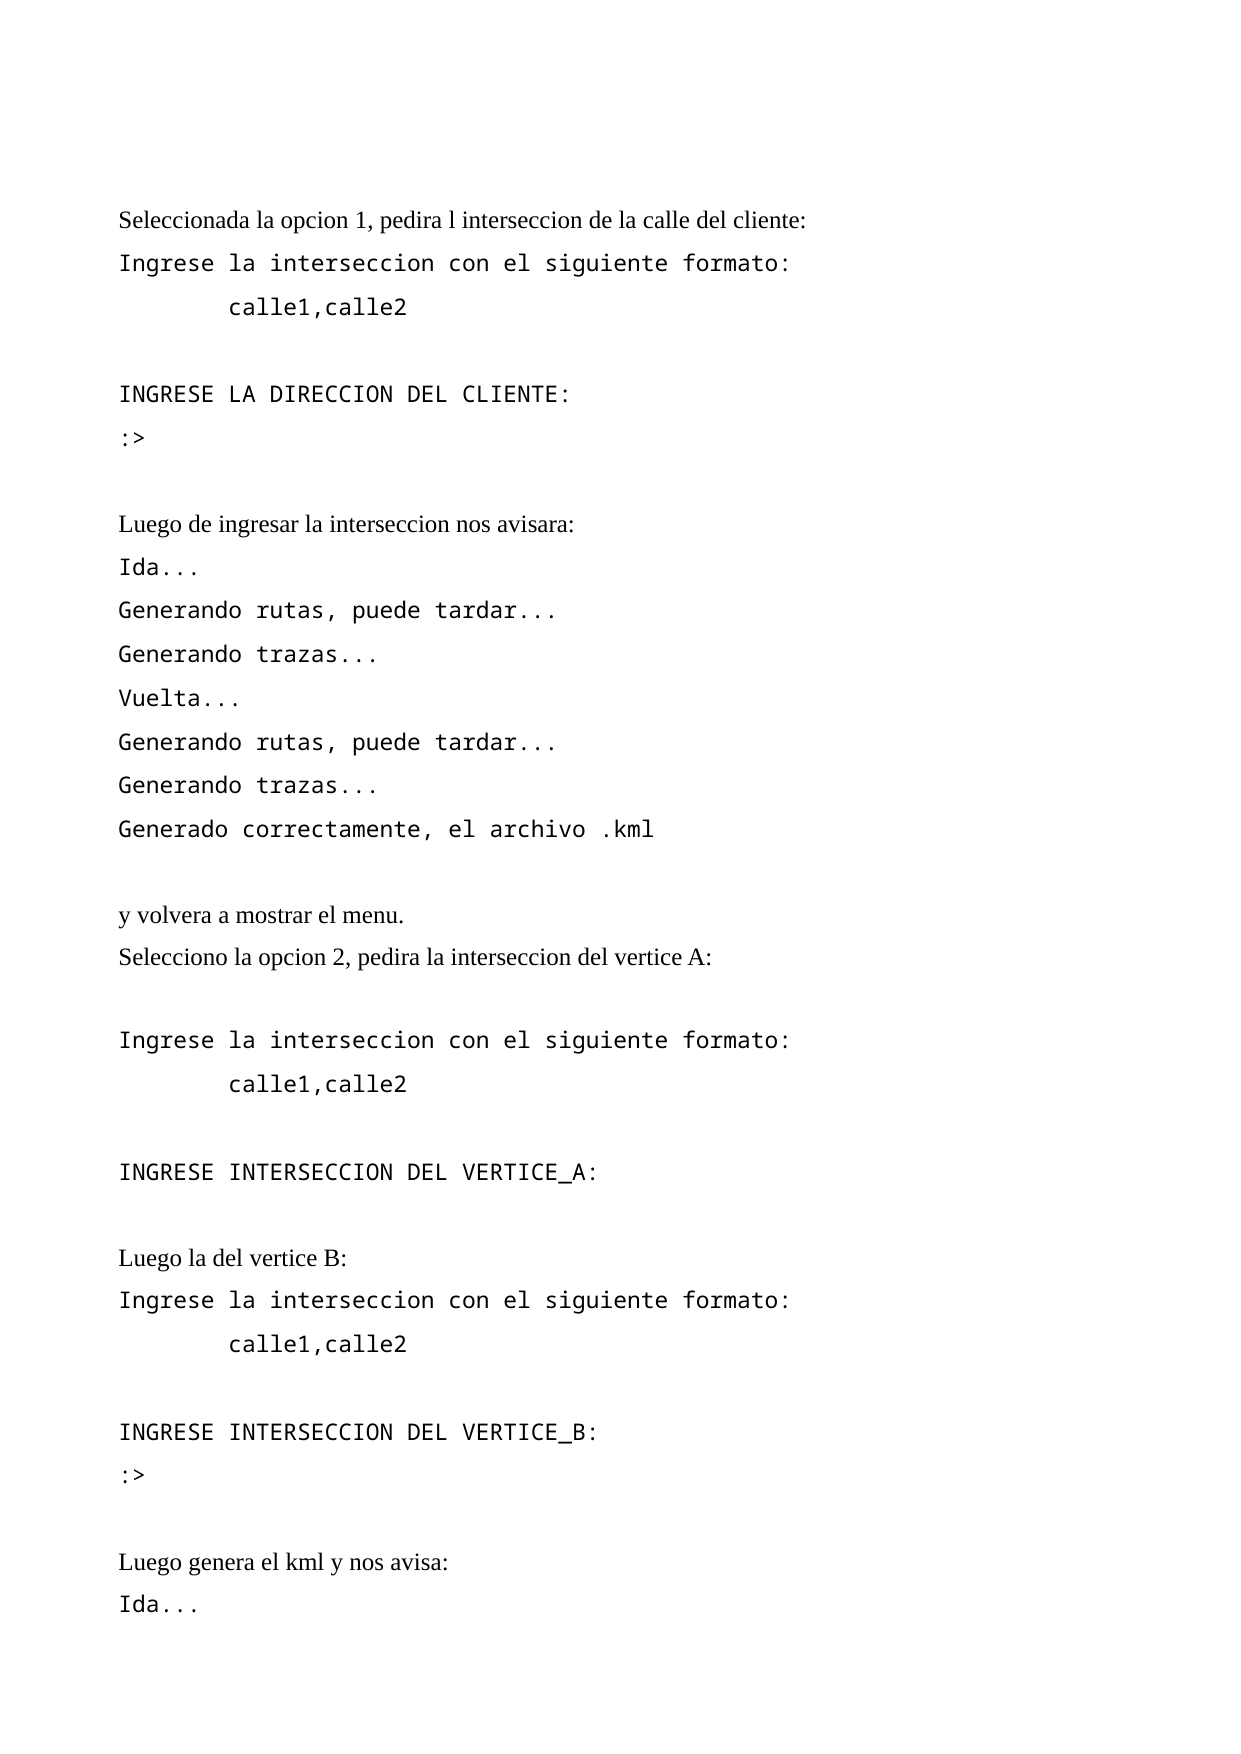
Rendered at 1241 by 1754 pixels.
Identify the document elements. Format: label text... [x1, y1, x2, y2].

text INGRESE INTERSECCION DEL VERTICE_A: [118, 1156, 1122, 1187]
text Generando rutas, puede tardar... [118, 594, 1122, 626]
text Ida... [118, 1588, 1122, 1619]
text INGRESE LA DIRECCION DEL CLIENTE: [118, 378, 1122, 409]
text Ingrese la interseccion con el siguiente formato: [118, 1024, 1122, 1056]
text :> [118, 422, 1122, 453]
text Generando trazas... [118, 769, 1122, 801]
text calle1,calle2 [118, 1328, 1122, 1359]
text :> [118, 1459, 1122, 1491]
text Ida... [118, 551, 1122, 582]
text Seleccionada la opcion 1, pedira l interseccion de la calle del cliente: [118, 206, 1122, 234]
text Ingrese la interseccion con el siguiente formato: [118, 1284, 1122, 1316]
text Vuelta... [118, 682, 1122, 713]
text y volvera a mostrar el menu. [118, 901, 1122, 929]
text Generado correctamente, el archivo .kml [118, 813, 1122, 844]
text Selecciono la opcion 2, pedira la interseccion del vertice A: [118, 942, 1122, 971]
text Luego genera el kml y nos avisa: [118, 1547, 1122, 1576]
text INGRESE INTERSECCION DEL VERTICE_B: [118, 1416, 1122, 1447]
text Ingrese la interseccion con el siguiente formato: [118, 247, 1122, 278]
text calle1,calle2 [118, 1068, 1122, 1099]
text Luego la del vertice B: [118, 1243, 1122, 1272]
text calle1,calle2 [118, 291, 1122, 322]
text Generando trazas... [118, 638, 1122, 669]
text Generando rutas, puede tardar... [118, 726, 1122, 757]
text Luego de ingresar la interseccion nos avisara: [118, 509, 1122, 538]
